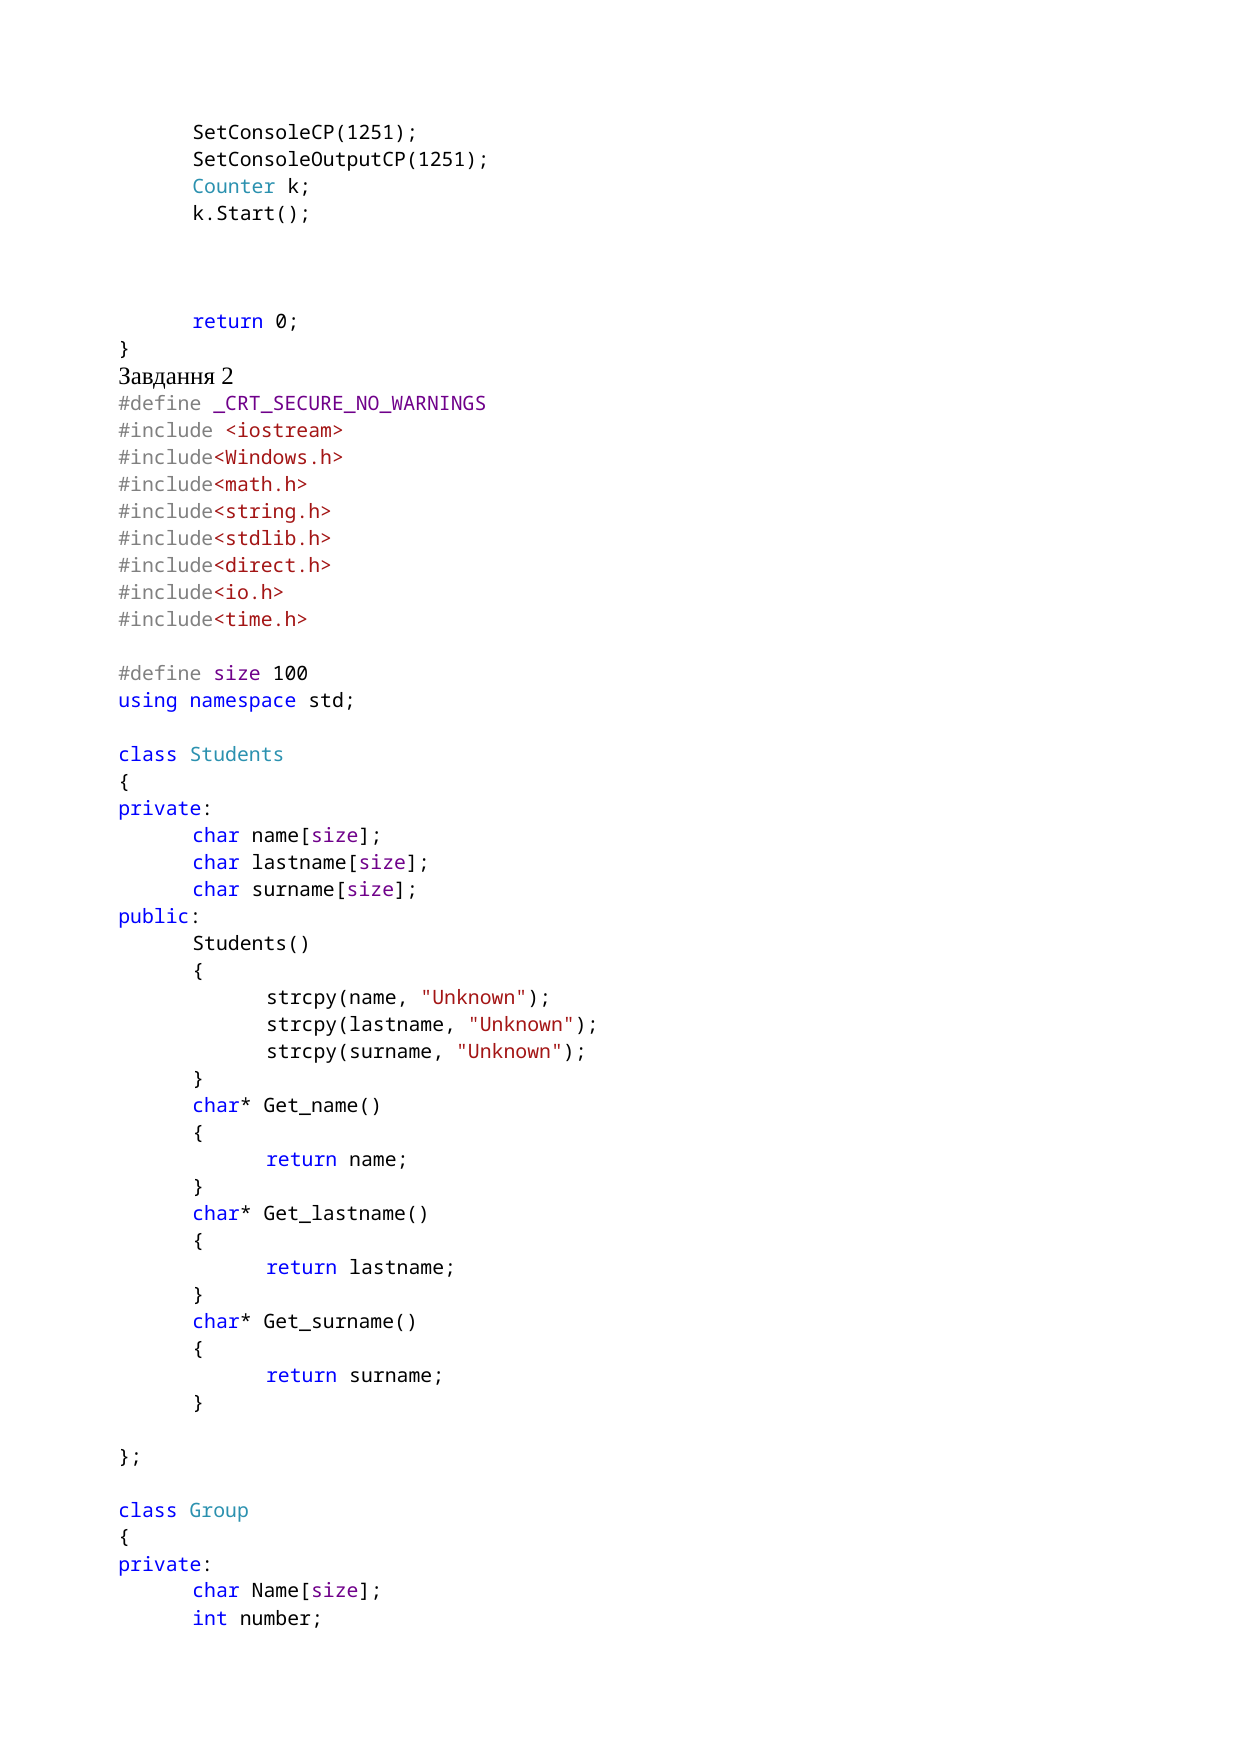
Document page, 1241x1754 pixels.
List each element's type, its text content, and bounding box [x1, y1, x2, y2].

text } [118, 1388, 1122, 1415]
text { [118, 1226, 1122, 1253]
text SetConsoleCP(1251); [118, 118, 1122, 145]
text { [118, 1118, 1122, 1145]
text #include <iostream> [118, 417, 1122, 444]
text }; [118, 1442, 1122, 1469]
text strcpy(surname, "Unknown"); [118, 1037, 1122, 1064]
text Counter k; [118, 172, 1122, 199]
text using namespace std; [118, 686, 1122, 713]
text strcpy(name, "Unknown"); [118, 983, 1122, 1010]
text return lastname; [118, 1253, 1122, 1280]
text #define size 100 [118, 659, 1122, 686]
text { [118, 956, 1122, 983]
text } [118, 1172, 1122, 1199]
text return surname; [118, 1361, 1122, 1388]
text class Students [118, 740, 1122, 767]
text } [118, 1064, 1122, 1091]
text #include<io.h> [118, 578, 1122, 606]
text char* Get_lastname() [118, 1199, 1122, 1226]
text public: [118, 902, 1122, 929]
text #define _CRT_SECURE_NO_WARNINGS [118, 390, 1122, 417]
text Завдання 2 [118, 361, 1122, 390]
text char* Get_name() [118, 1091, 1122, 1118]
text private: [118, 794, 1122, 821]
text k.Start(); [118, 199, 1122, 226]
text char Name[size]; [118, 1577, 1122, 1604]
text #include<time.h> [118, 606, 1122, 632]
text return name; [118, 1145, 1122, 1172]
text #include<Windows.h> [118, 444, 1122, 471]
text } [118, 1280, 1122, 1307]
text { [118, 1334, 1122, 1361]
text SetConsoleOutputCP(1251); [118, 145, 1122, 172]
text char lastname[size]; [118, 848, 1122, 875]
text char* Get_surname() [118, 1307, 1122, 1334]
text } [118, 334, 1122, 361]
text private: [118, 1550, 1122, 1577]
text int number; [118, 1604, 1122, 1631]
text class Group [118, 1496, 1122, 1523]
text { [118, 767, 1122, 794]
text char surname[size]; [118, 875, 1122, 902]
text { [118, 1523, 1122, 1550]
text return 0; [118, 307, 1122, 334]
text #include<math.h> [118, 471, 1122, 498]
text #include<direct.h> [118, 552, 1122, 578]
text #include<string.h> [118, 498, 1122, 524]
text char name[size]; [118, 821, 1122, 848]
text strcpy(lastname, "Unknown"); [118, 1010, 1122, 1037]
text Students() [118, 929, 1122, 956]
text #include<stdlib.h> [118, 524, 1122, 552]
